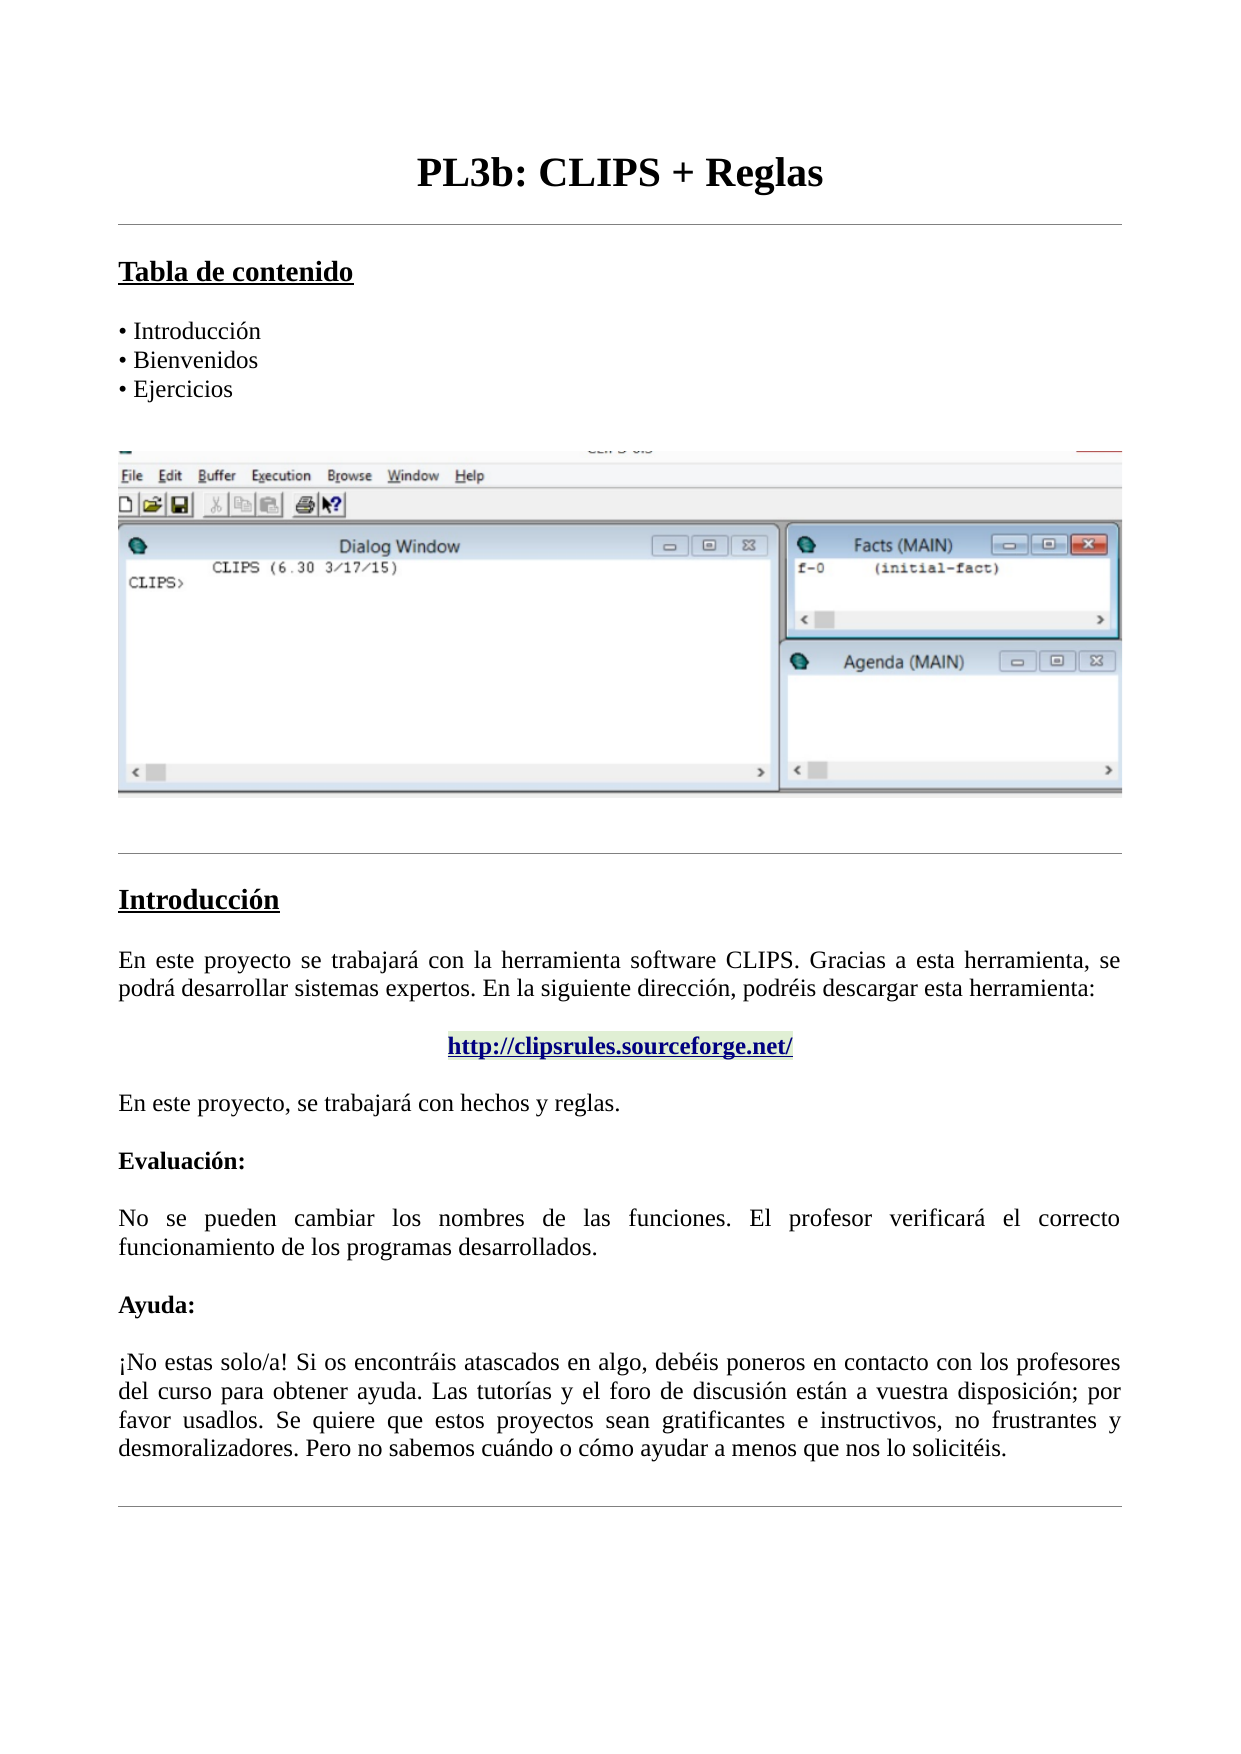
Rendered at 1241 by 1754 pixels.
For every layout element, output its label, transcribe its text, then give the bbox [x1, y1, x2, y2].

text • Ejercicios [118, 374, 1122, 403]
text • Bienvenidos [118, 345, 1122, 374]
text http://clipsrules.sourceforge.net/ [118, 1031, 1122, 1060]
picture [118, 451, 1123, 798]
text Introducción [118, 882, 1122, 916]
text PL3b: CLIPS + Reglas [118, 148, 1122, 196]
text Tabla de contenido [118, 254, 1122, 288]
text Evaluación: [118, 1146, 1122, 1175]
text En este proyecto, se trabajará con hechos y reglas. [118, 1088, 1122, 1117]
text ¡No estas solo/a! Si os encontráis atascados en algo, debéis poneros en contacto con los profesores del curso para obtener ayuda. Las tutorías y el foro de discusión están a vuestra disposición; por favor usadlos. Se quiere que estos proyectos sean gratificantes e instructivos, no frustrantes y desmoralizadores. Pero no sabemos cuándo o cómo ayudar a menos que nos lo solicitéis. [118, 1347, 1122, 1462]
text Ayuda: [118, 1290, 1122, 1318]
text • Introducción [118, 316, 1122, 345]
text No se pueden cambiar los nombres de las funciones. El profesor verificará el correcto funcionamiento de los programas desarrollados. [118, 1203, 1122, 1261]
text En este proyecto se trabajará con la herramienta software CLIPS. Gracias a esta herramienta, se podrá desarrollar sistemas expertos. En la siguiente dirección, podréis descargar esta herramienta: [118, 945, 1122, 1002]
